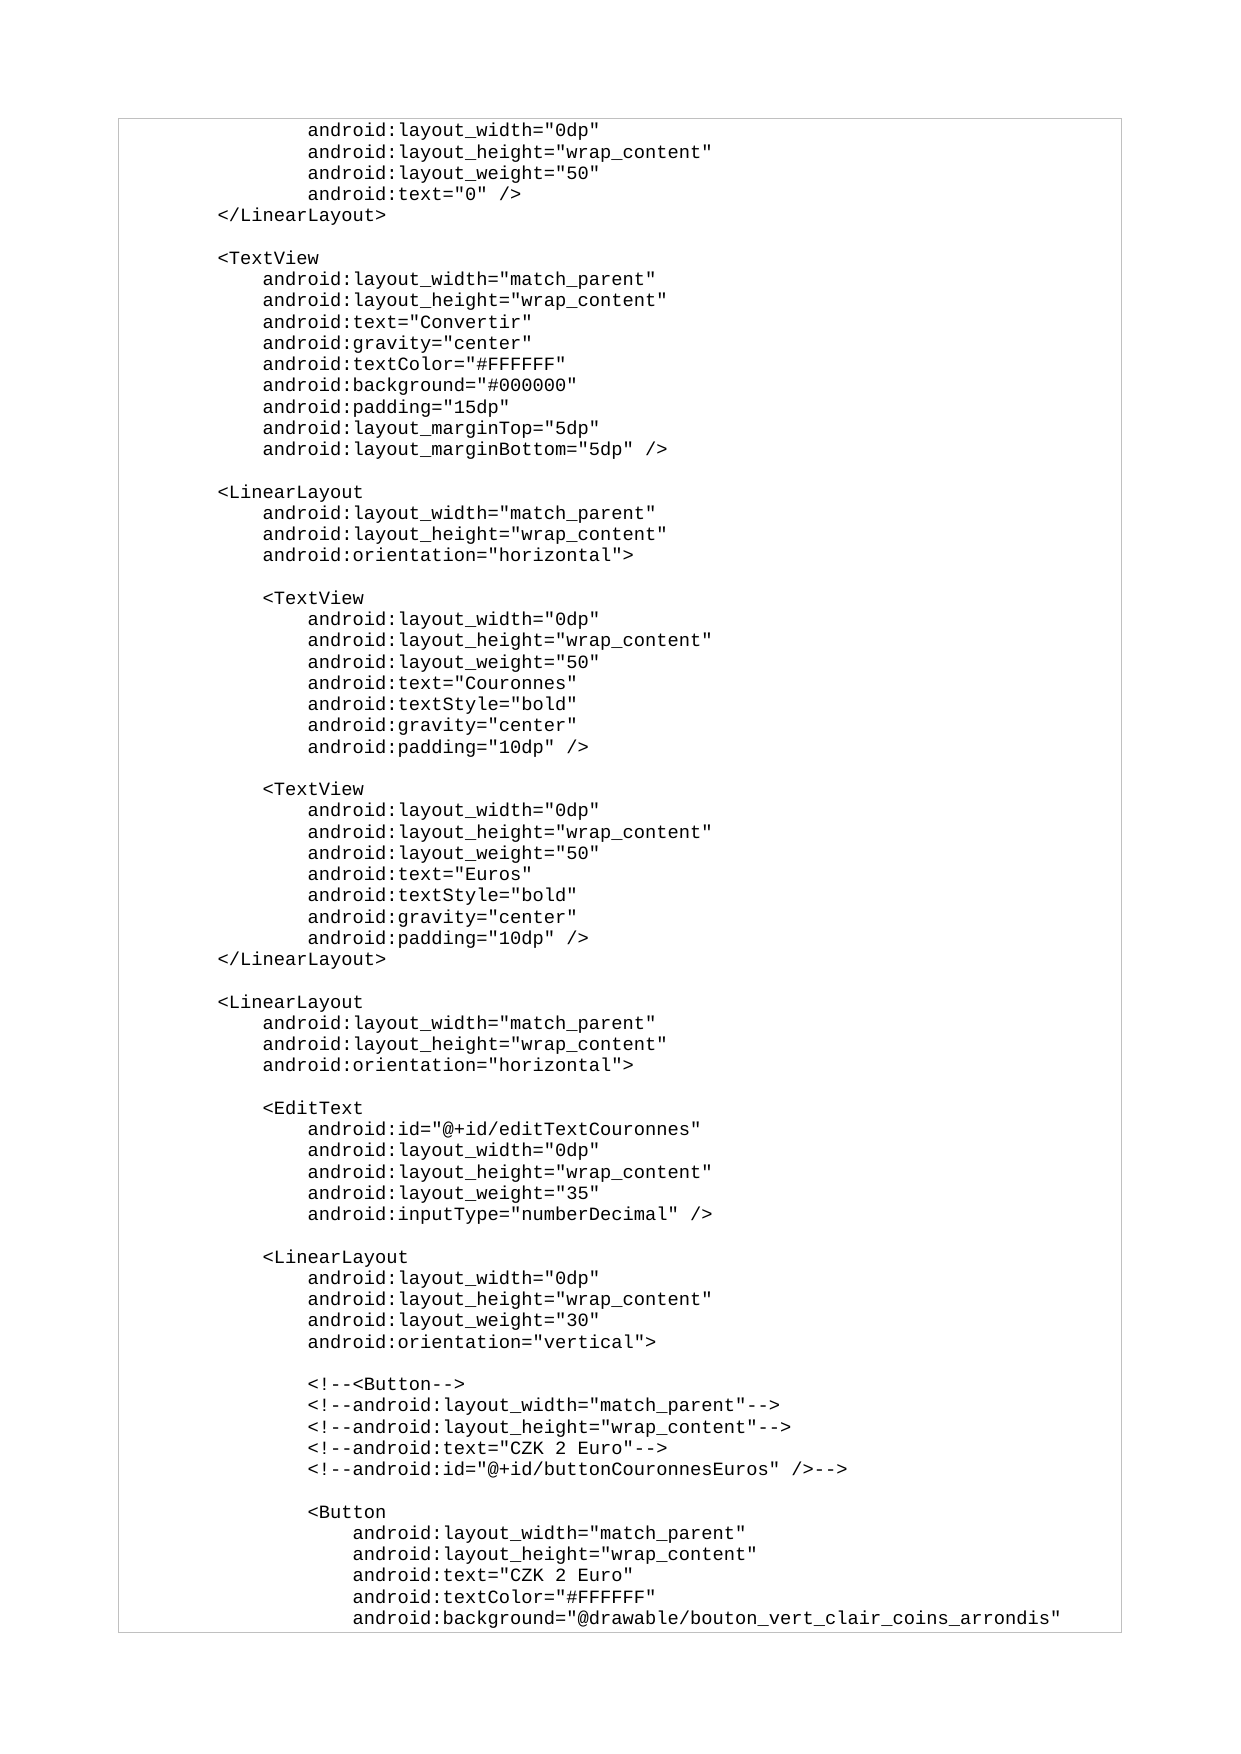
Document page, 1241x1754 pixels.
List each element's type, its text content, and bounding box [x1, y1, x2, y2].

text <!--<Button--> [119, 1372, 1121, 1393]
text <!--android:layout_width="match_parent"--> [119, 1393, 1121, 1414]
text android:layout_width="match_parent" [119, 1521, 1121, 1542]
text android:gravity="center" [119, 713, 1121, 734]
text android:orientation="horizontal"> [119, 1053, 1121, 1074]
text android:inputType="numberDecimal" /> [119, 1202, 1121, 1223]
text android:padding="10dp" /> [119, 734, 1121, 756]
text android:textColor="#FFFFFF" [119, 1584, 1121, 1606]
text android:layout_height="wrap_content" [119, 1032, 1121, 1053]
text android:orientation="vertical"> [119, 1329, 1121, 1351]
text android:orientation="horizontal"> [119, 543, 1121, 564]
text </LinearLayout> [119, 203, 1121, 224]
text <TextView [119, 246, 1121, 267]
text android:layout_weight="50" [119, 841, 1121, 862]
text android:background="@drawable/bouton_vert_clair_coins_arrondis" [119, 1606, 1121, 1632]
text android:text="Couronnes" [119, 671, 1121, 692]
text android:layout_width="0dp" [119, 607, 1121, 628]
text android:layout_height="wrap_content" [119, 139, 1121, 161]
text android:gravity="center" [119, 904, 1121, 926]
text <EditText [119, 1096, 1121, 1117]
text android:layout_height="wrap_content" [119, 1287, 1121, 1308]
text <!--android:id="@+id/buttonCouronnesEuros" />--> [119, 1457, 1121, 1478]
text <LinearLayout [119, 479, 1121, 501]
text android:layout_height="wrap_content" [119, 288, 1121, 309]
text android:layout_height="wrap_content" [119, 1159, 1121, 1181]
text <Button [119, 1499, 1121, 1521]
text <!--android:text="CZK 2 Euro"--> [119, 1436, 1121, 1457]
text <TextView [119, 777, 1121, 798]
text android:layout_marginBottom="5dp" /> [119, 437, 1121, 458]
text <LinearLayout [119, 1244, 1121, 1266]
text android:gravity="center" [119, 331, 1121, 352]
text android:text="Euros" [119, 862, 1121, 883]
text <LinearLayout [119, 989, 1121, 1011]
text <!--android:layout_height="wrap_content"--> [119, 1414, 1121, 1436]
text android:layout_width="match_parent" [119, 267, 1121, 288]
text android:textColor="#FFFFFF" [119, 352, 1121, 373]
text android:layout_weight="50" [119, 649, 1121, 671]
text android:layout_weight="50" [119, 161, 1121, 182]
text android:padding="10dp" /> [119, 926, 1121, 947]
text android:id="@+id/editTextCouronnes" [119, 1117, 1121, 1138]
text android:layout_height="wrap_content" [119, 628, 1121, 649]
text android:layout_marginTop="5dp" [119, 416, 1121, 437]
text android:layout_width="0dp" [119, 119, 1121, 139]
text android:textStyle="bold" [119, 692, 1121, 713]
text android:layout_height="wrap_content" [119, 522, 1121, 543]
text android:layout_width="0dp" [119, 798, 1121, 819]
text android:text="CZK 2 Euro" [119, 1563, 1121, 1584]
text <TextView [119, 586, 1121, 607]
text </LinearLayout> [119, 947, 1121, 968]
text android:layout_width="match_parent" [119, 501, 1121, 522]
text android:textStyle="bold" [119, 883, 1121, 904]
text android:layout_width="match_parent" [119, 1011, 1121, 1032]
text android:layout_weight="35" [119, 1181, 1121, 1202]
text android:text="Convertir" [119, 309, 1121, 331]
text android:layout_weight="30" [119, 1308, 1121, 1329]
text android:background="#000000" [119, 373, 1121, 394]
text android:text="0" /> [119, 182, 1121, 203]
text android:padding="15dp" [119, 394, 1121, 416]
text android:layout_width="0dp" [119, 1138, 1121, 1159]
text android:layout_height="wrap_content" [119, 819, 1121, 841]
text android:layout_width="0dp" [119, 1266, 1121, 1287]
text android:layout_height="wrap_content" [119, 1542, 1121, 1563]
